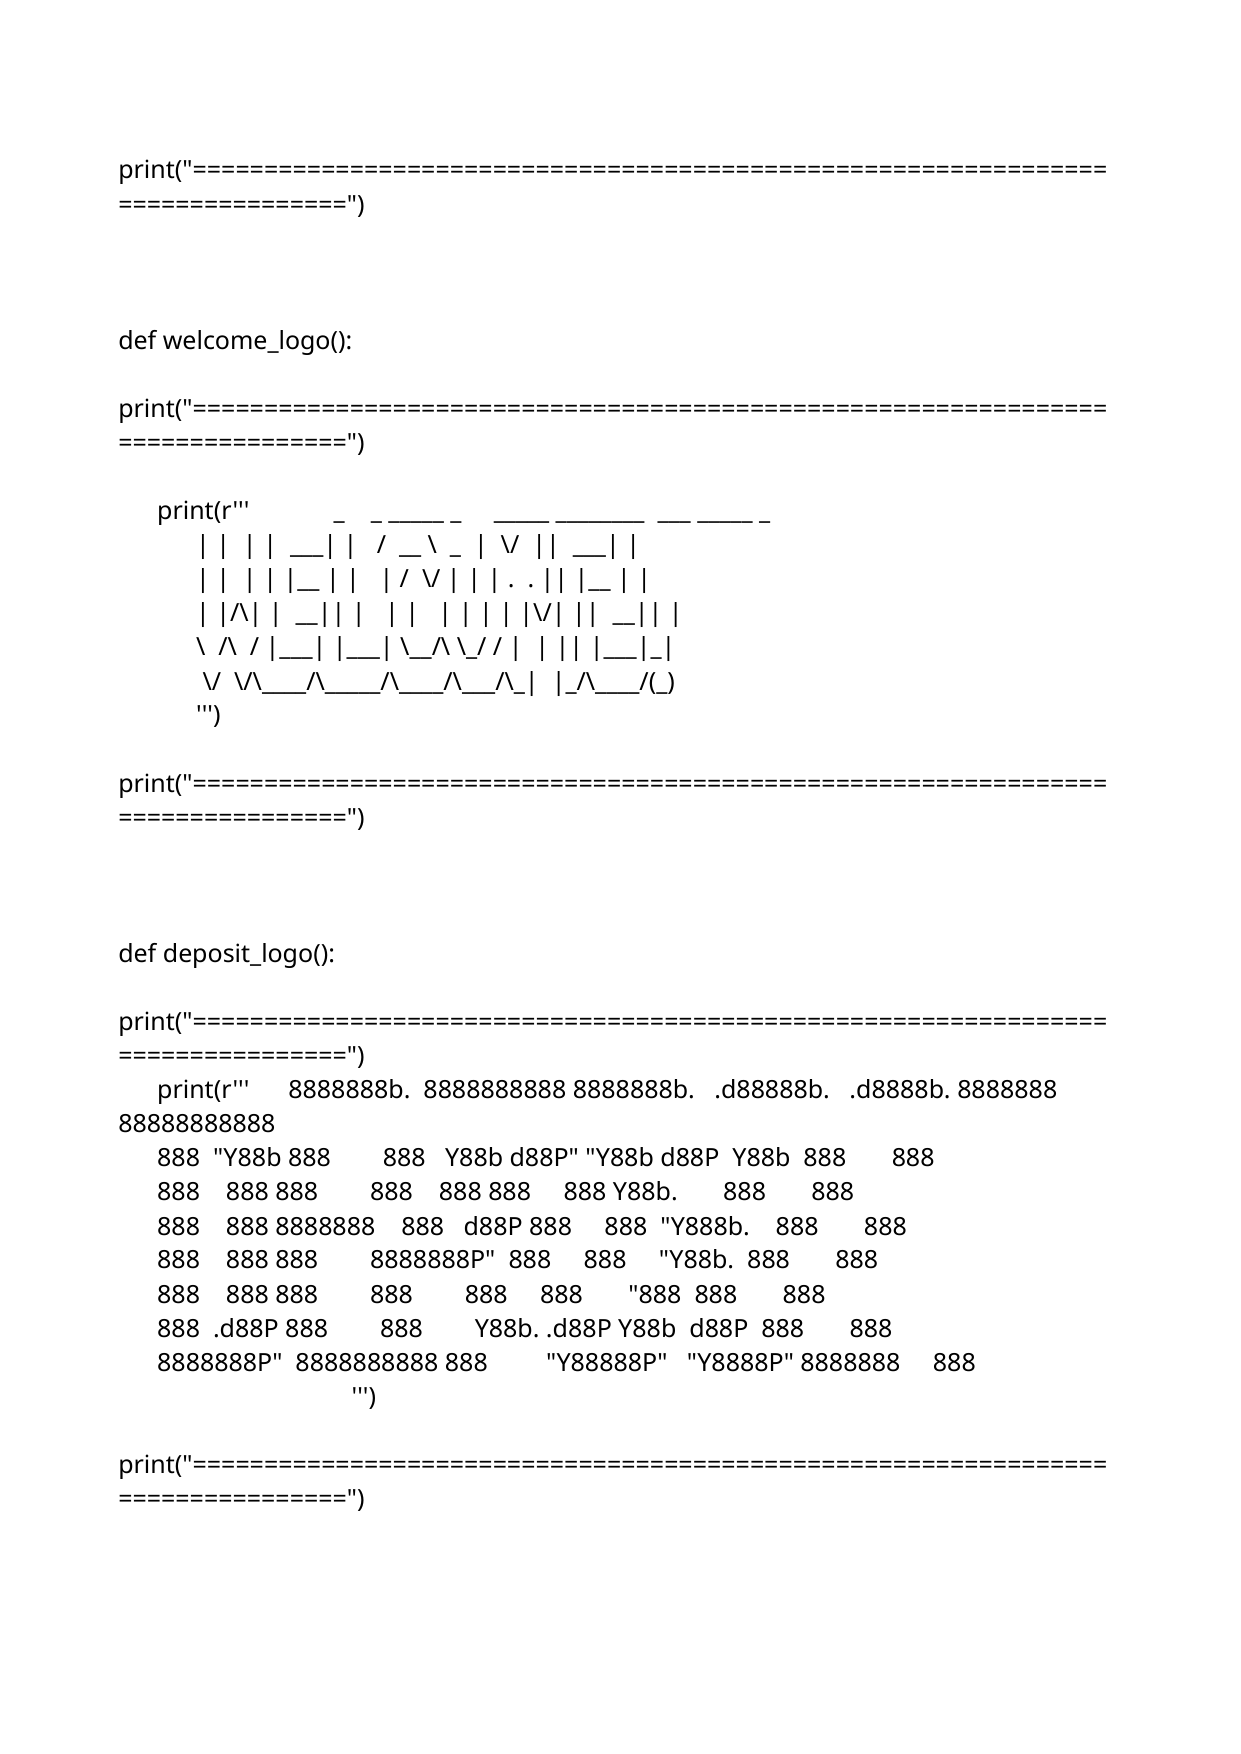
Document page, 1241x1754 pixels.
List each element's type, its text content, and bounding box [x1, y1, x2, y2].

text ''') [118, 697, 1122, 731]
text 8888888P" 8888888888 888 "Y88888P" "Y8888P" 8888888 888 [118, 1344, 1122, 1378]
text print(r''' 8888888b. 8888888888 8888888b. .d88888b. .d8888b. 8888888 88888888888 [118, 1072, 1122, 1140]
text print("================================================================================") [118, 1412, 1122, 1515]
text print("================================================================================") [118, 731, 1122, 833]
text print(r''' _ _ _____ _ _____ ________ ___ _____ _ [118, 493, 1122, 527]
text 888 .d88P 888 888 Y88b. .d88P Y88b d88P 888 888 [118, 1310, 1122, 1344]
text 888 888 888 888 888 888 888 Y88b. 888 888 [118, 1174, 1122, 1208]
text 888 888 888 8888888P" 888 888 "Y88b. 888 888 [118, 1242, 1122, 1276]
text \ /\ / |___| |___| \__/\ \_/ / | | || |___|_| [118, 629, 1122, 663]
text 888 888 888 888 888 888 "888 888 888 [118, 1276, 1122, 1310]
text 888 888 8888888 888 d88P 888 888 "Y888b. 888 888 [118, 1208, 1122, 1242]
text 888 "Y88b 888 888 Y88b d88P" "Y88b d88P Y88b 888 888 [118, 1140, 1122, 1174]
text print("================================================================================") [118, 357, 1122, 459]
text | | | | |__ | | | / \/ | | | . . || |__ | | [118, 561, 1122, 595]
text def welcome_logo(): [118, 322, 1122, 357]
text | |/\| | __|| | | | | | | | |\/| || __|| | [118, 595, 1122, 629]
text ''') [118, 1378, 1122, 1412]
text print("================================================================================") [118, 970, 1122, 1072]
text def deposit_logo(): [118, 936, 1122, 970]
text print("================================================================================") [118, 118, 1122, 220]
text | | | | ___| | / __ \ _ | \/ || ___| | [118, 527, 1122, 561]
text \/ \/\____/\_____/\____/\___/\_| |_/\____/(_) [118, 663, 1122, 697]
